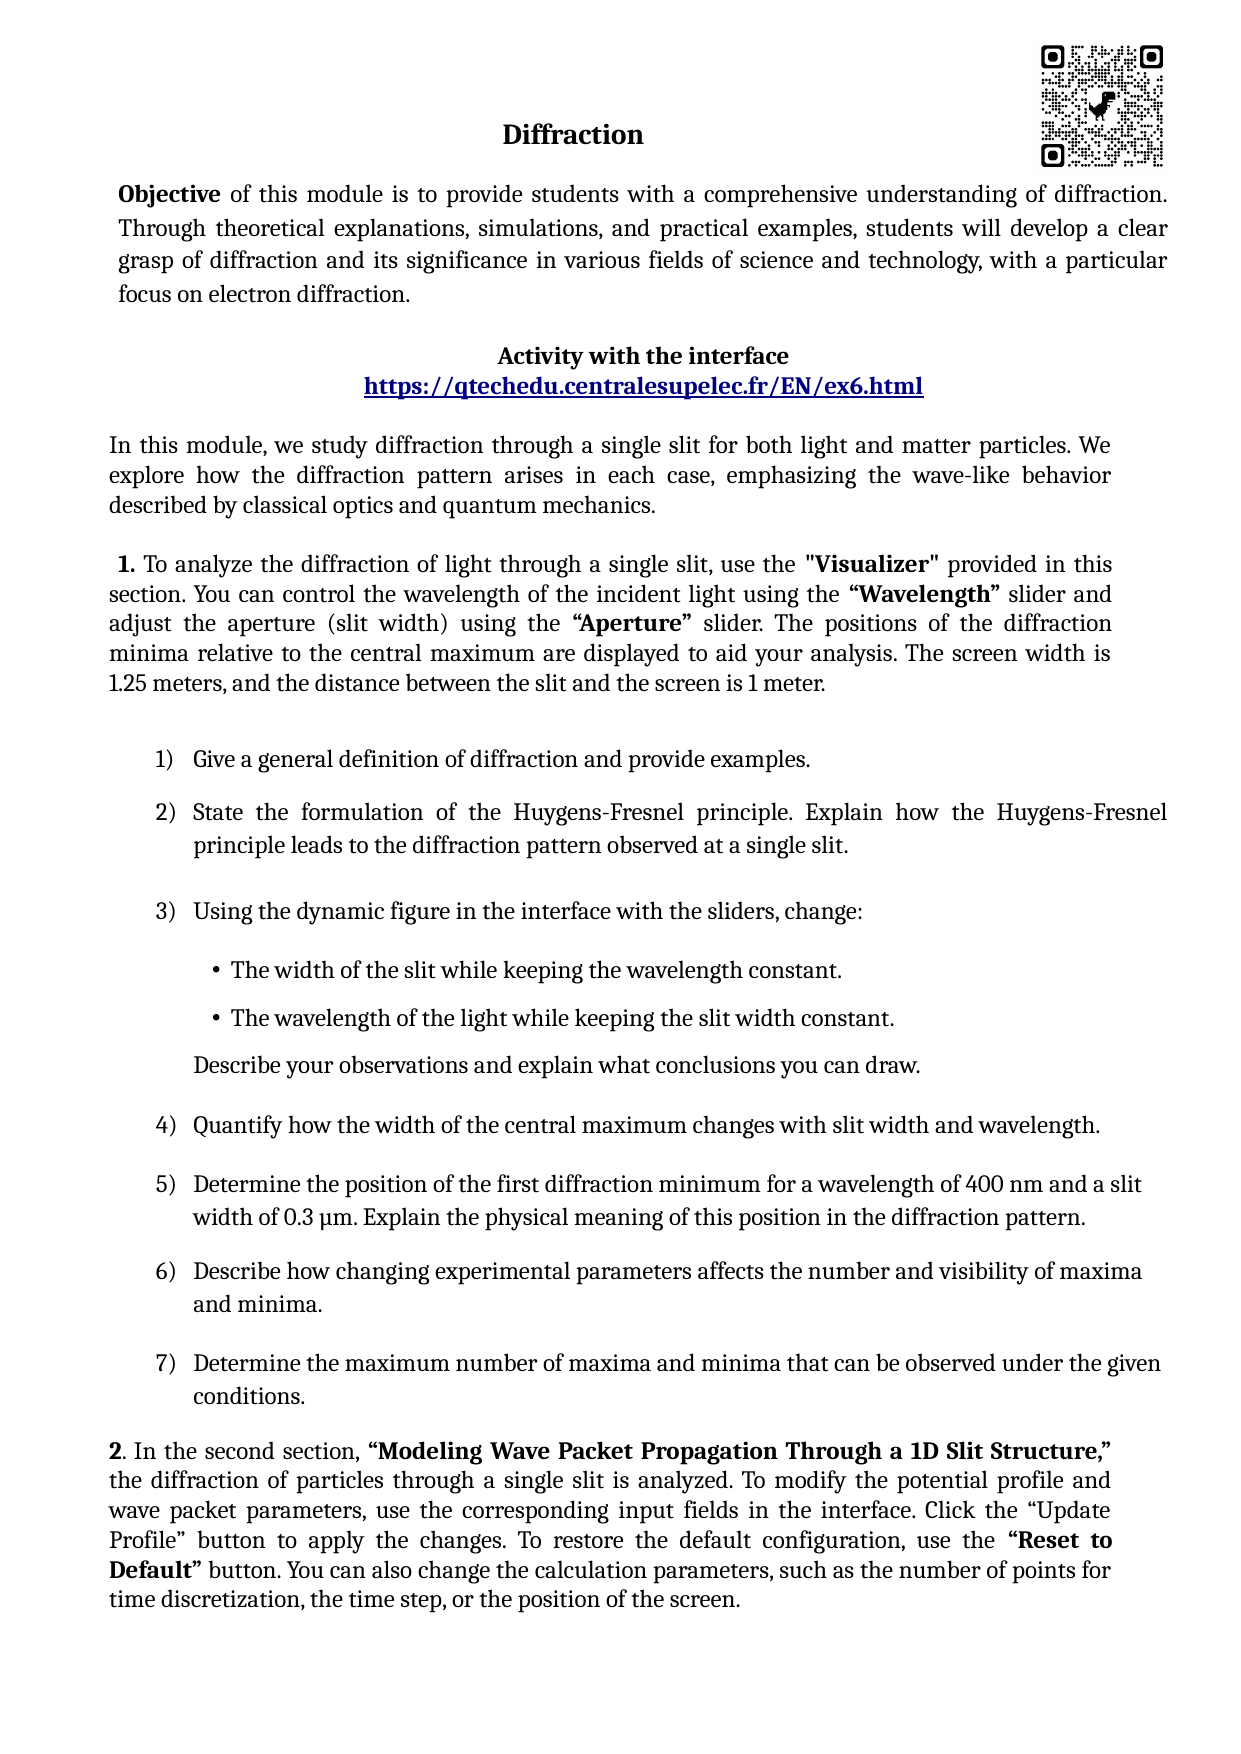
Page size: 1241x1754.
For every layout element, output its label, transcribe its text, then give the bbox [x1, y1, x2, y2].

text Activity with the interface [118, 341, 1169, 371]
text In this module, we study diffraction through a single slit for both light and matter particles. We explore how the diffraction pattern arises in each case, emphasizing the wave-like behavior described by classical optics and quantum mechanics. [109, 430, 1112, 519]
text 2. In the second section, “Modeling Wave Packet Propagation Through a 1D Slit Structure,” the diffraction of particles through a single slit is analyzed. To modify the potential profile and wave packet parameters, use the corresponding input fields in the interface. Click the “Update Profile” button to apply the changes. To restore the default configuration, use the “Reset to Default” button. You can also change the calculation parameters, such as the number of points for time discretization, the time step, or the position of the screen. [109, 1436, 1112, 1614]
picture [1028, 38, 1170, 174]
text Objective of this module is to provide students with a comprehensive understanding of diffraction. Through theoretical explanations, simulations, and practical examples, students will develop a clear grasp of diffraction and its significance in various fields of science and technology, with a particular focus on electron diffraction. [118, 180, 1169, 308]
text Diffraction [118, 118, 1028, 152]
list State the formulation of the Huygens-Fresnel principle. Explain how the Huygens-Fresnel principle leads to the diffraction pattern observed at a single slit. [156, 798, 1169, 860]
list Determine the maximum number of maxima and minima that can be observed under the given conditions. [156, 1349, 1169, 1411]
list The width of the slit while keeping the wavelength constant. [212, 956, 1169, 985]
list Describe how changing experimental parameters affects the number and visibility of maxima and minima. [156, 1257, 1169, 1318]
list Quantify how the width of the central maximum changes with slit width and wavelength. [156, 1111, 1169, 1139]
text 1. To analyze the diffraction of light through a single slit, use the "Visualizer" provided in this section. You can control the wavelength of the incident light using the “Wavelength” slider and adjust the aperture (slit width) using the “Aperture” slider. The positions of the diffraction minima relative to the central maximum are displayed to aid your analysis. The screen width is 1.25 meters, and the distance between the slit and the screen is 1 meter. [109, 549, 1112, 697]
list Describe your observations and explain what conclusions you can draw. [193, 1051, 1169, 1080]
list The wavelength of the light while keeping the slit width constant. [212, 1004, 1169, 1032]
text https://qtechedu.centralesupelec.fr/EN/ex6.html [118, 371, 1169, 401]
list Using the dynamic figure in the interface with the sliders, change: [156, 897, 1169, 925]
list Determine the position of the first diffraction minimum for a wavelength of 400 nm and a slit width of 0.3 µm. Explain the physical meaning of this position in the diffraction pattern. [156, 1170, 1169, 1232]
list Give a general definition of diffraction and provide examples. [156, 744, 1169, 773]
